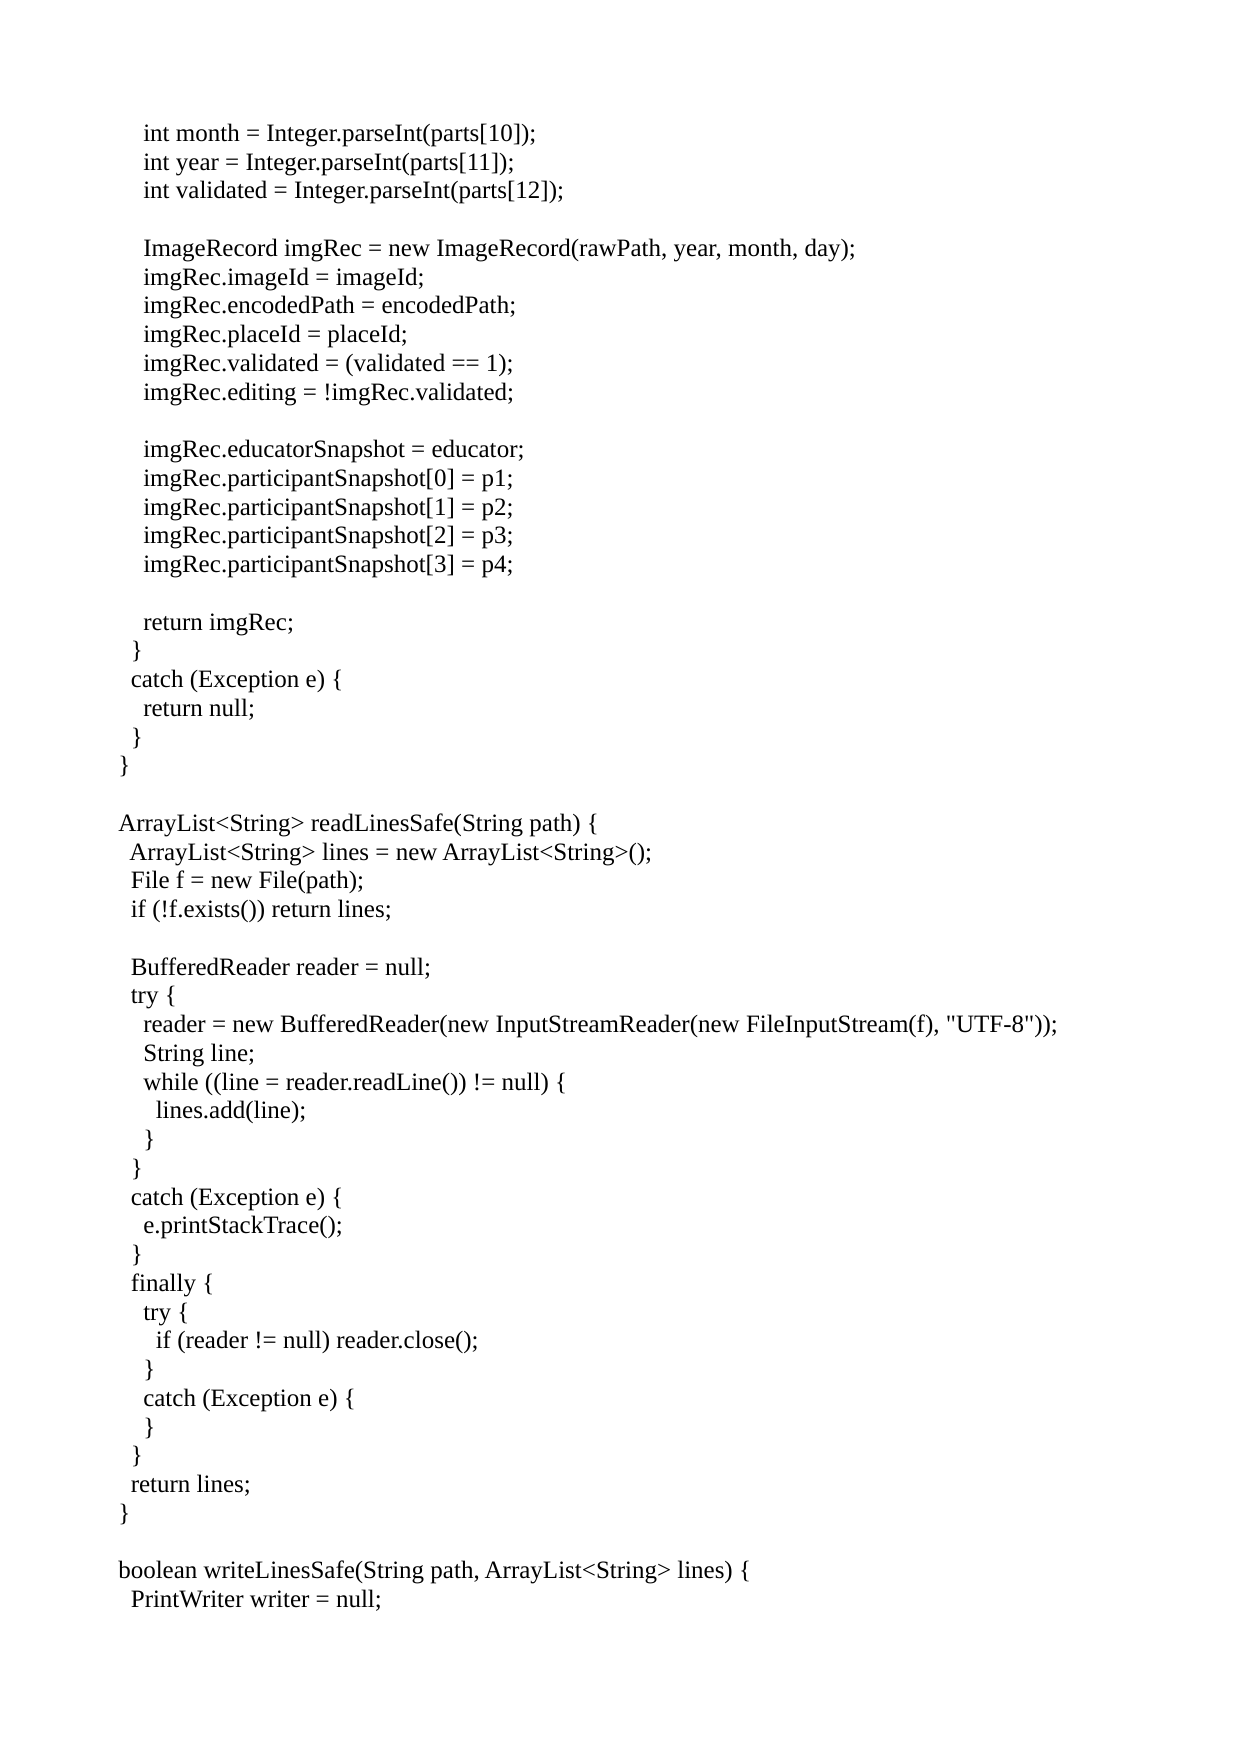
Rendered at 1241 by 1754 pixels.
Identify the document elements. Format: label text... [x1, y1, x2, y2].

text ImageRecord imgRec = new ImageRecord(rawPath, year, month, day); [118, 233, 1122, 262]
text return imgRec; [118, 607, 1122, 636]
text try { [118, 981, 1122, 1009]
text imgRec.editing = !imgRec.validated; [118, 377, 1122, 406]
text finally { [118, 1268, 1122, 1297]
text lines.add(line); [118, 1096, 1122, 1124]
text catch (Exception e) { [118, 1383, 1122, 1412]
text ArrayList<String> readLinesSafe(String path) { [118, 808, 1122, 837]
text e.printStackTrace(); [118, 1211, 1122, 1239]
text imgRec.encodedPath = encodedPath; [118, 291, 1122, 319]
text int validated = Integer.parseInt(parts[12]); [118, 176, 1122, 204]
text imgRec.participantSnapshot[2] = p3; [118, 521, 1122, 549]
text } [118, 1124, 1122, 1153]
text reader = new BufferedReader(new InputStreamReader(new FileInputStream(f), "UTF-8")); [118, 1009, 1122, 1038]
text imgRec.educatorSnapshot = educator; [118, 434, 1122, 463]
text BufferedReader reader = null; [118, 952, 1122, 981]
text boolean writeLinesSafe(String path, ArrayList<String> lines) { [118, 1556, 1122, 1584]
text imgRec.participantSnapshot[0] = p1; [118, 463, 1122, 492]
text return lines; [118, 1469, 1122, 1498]
text if (!f.exists()) return lines; [118, 894, 1122, 923]
text ArrayList<String> lines = new ArrayList<String>(); [118, 837, 1122, 866]
text imgRec.placeId = placeId; [118, 319, 1122, 348]
text while ((line = reader.readLine()) != null) { [118, 1067, 1122, 1096]
text } [118, 1239, 1122, 1268]
text File f = new File(path); [118, 866, 1122, 894]
text imgRec.participantSnapshot[3] = p4; [118, 549, 1122, 578]
text try { [118, 1297, 1122, 1326]
text if (reader != null) reader.close(); [118, 1326, 1122, 1354]
text catch (Exception e) { [118, 1182, 1122, 1211]
text } [118, 1354, 1122, 1383]
text } [118, 636, 1122, 664]
text } [118, 722, 1122, 751]
text } [118, 751, 1122, 779]
text int month = Integer.parseInt(parts[10]); [118, 118, 1122, 147]
text String line; [118, 1038, 1122, 1067]
text catch (Exception e) { [118, 664, 1122, 693]
text } [118, 1441, 1122, 1469]
text int year = Integer.parseInt(parts[11]); [118, 147, 1122, 176]
text return null; [118, 693, 1122, 722]
text } [118, 1153, 1122, 1182]
text imgRec.validated = (validated == 1); [118, 348, 1122, 377]
text PrintWriter writer = null; [118, 1584, 1122, 1613]
text } [118, 1412, 1122, 1441]
text imgRec.imageId = imageId; [118, 262, 1122, 291]
text imgRec.participantSnapshot[1] = p2; [118, 492, 1122, 521]
text } [118, 1498, 1122, 1527]
